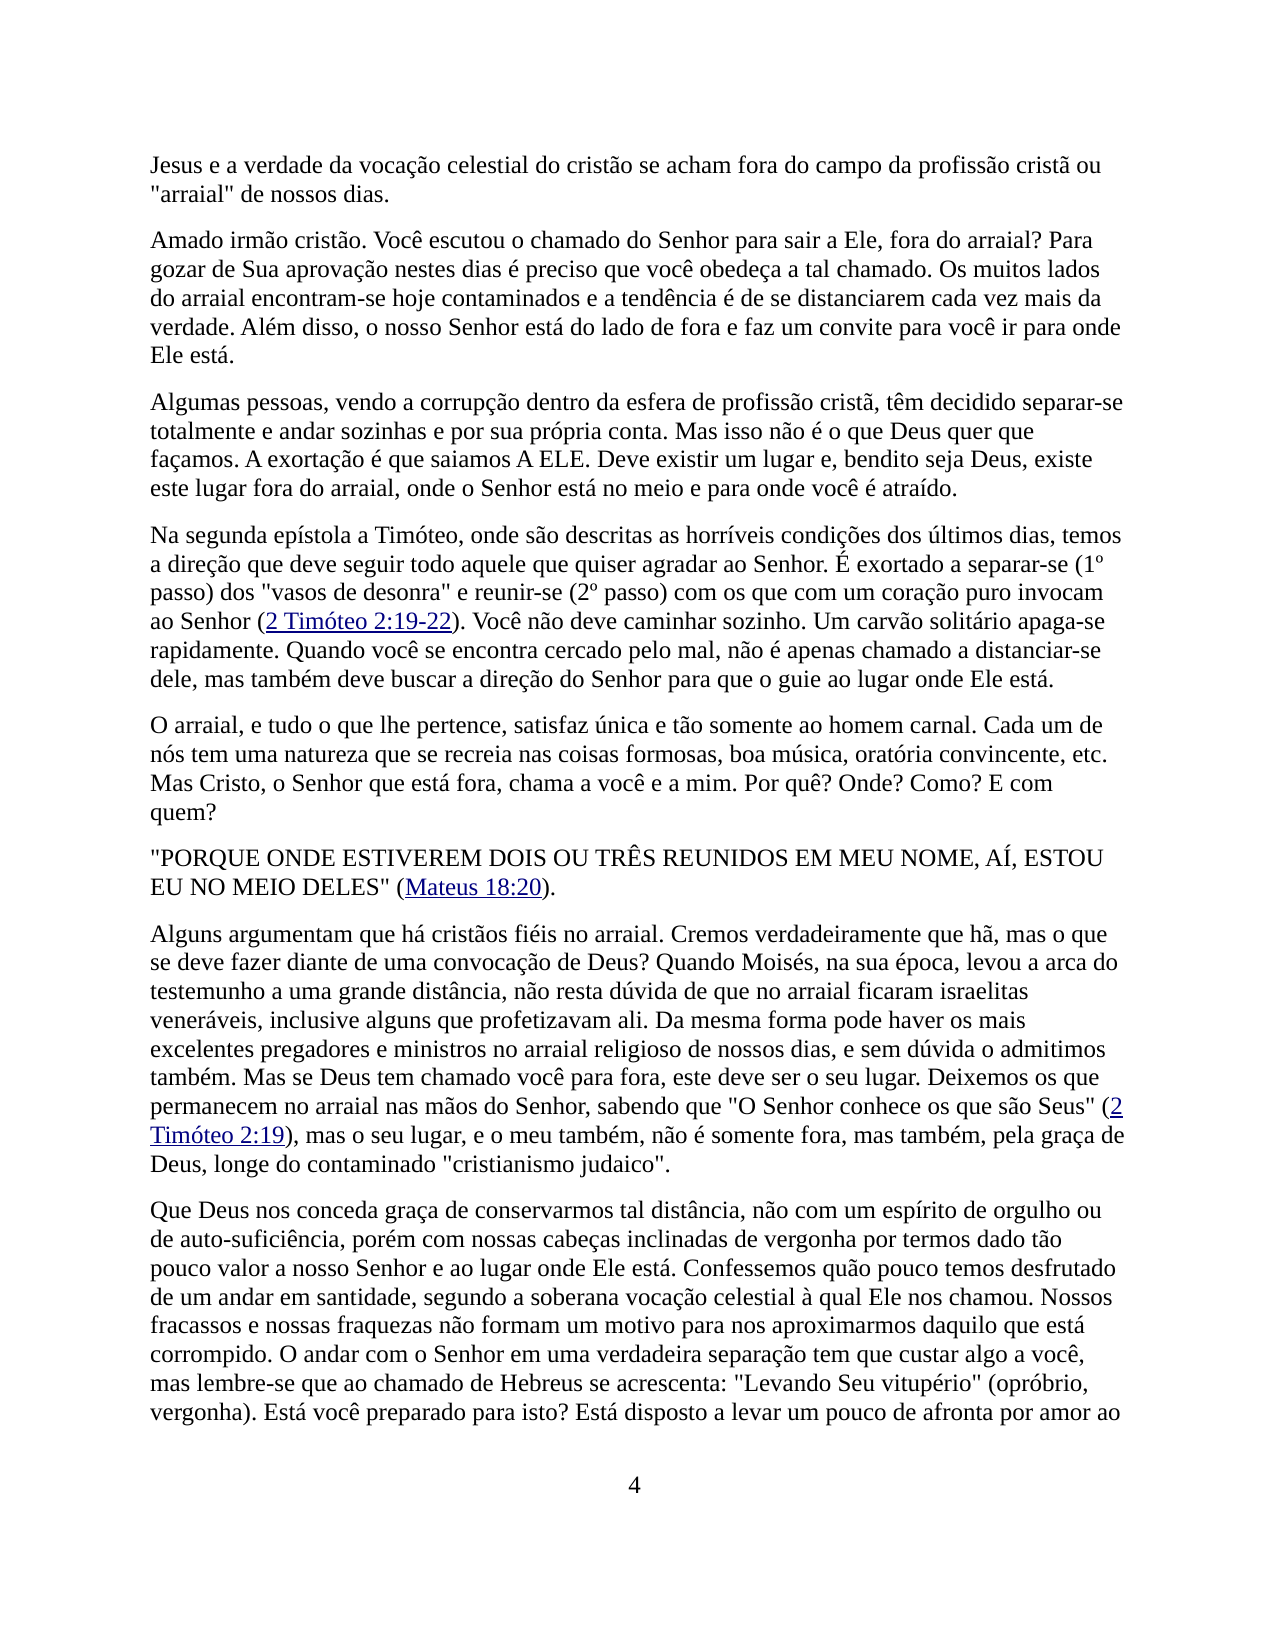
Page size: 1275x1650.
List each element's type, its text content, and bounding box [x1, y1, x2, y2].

text Que Deus nos conceda graça de conservarmos tal distância, não com um espírito de orgulho ou de auto-suficiência, porém com nossas cabeças inclinadas de vergonha por termos dado tão pouco valor a nosso Senhor e ao lugar onde Ele está. Confessemos quão pouco temos desfrutado de um andar em santidade, segundo a soberana vocação celestial à qual Ele nos chamou. Nossos fracassos e nossas fraquezas não formam um motivo para nos aproximarmos daquilo que está corrompido. O andar com o Senhor em uma verdadeira separação tem que custar algo a você, mas lembre-se que ao chamado de Hebreus se acrescenta: "Levando Seu vitupério" (opróbrio, vergonha). Está você preparado para isto? Está disposto a levar um pouco de afronta por amor ao [150, 1195, 1125, 1425]
text Alguns argumentam que há cristãos fiéis no arraial. Cremos verdadeiramente que hã, mas o que se deve fazer diante de uma convocação de Deus? Quando Moisés, na sua época, levou a arca do testemunho a uma grande distância, não resta dúvida de que no arraial ficaram israelitas veneráveis, inclusive alguns que profetizavam ali. Da mesma forma pode haver os mais excelentes pregadores e ministros no arraial religioso de nossos dias, e sem dúvida o admitimos também. Mas se Deus tem chamado você para fora, este deve ser o seu lugar. Deixemos os que permanecem no arraial nas mãos do Senhor, sabendo que "O Senhor conhece os que são Seus" (2 Timóteo 2:19), mas o seu lugar, e o meu também, não é somente fora, mas também, pela graça de Deus, longe do contaminado "cristianismo judaico". [150, 919, 1125, 1177]
text "PORQUE ONDE ESTIVEREM DOIS OU TRÊS REUNIDOS EM MEU NOME, AÍ, ESTOU EU NO MEIO DELES" (Mateus 18:20). [150, 843, 1125, 901]
text Amado irmão cristão. Você escutou o chamado do Senhor para sair a Ele, fora do arraial? Para gozar de Sua aprovação nestes dias é preciso que você obedeça a tal chamado. Os muitos lados do arraial encontram-se hoje contaminados e a tendência é de se distanciarem cada vez mais da verdade. Além disso, o nosso Senhor está do lado de fora e faz um convite para você ir para onde Ele está. [150, 225, 1125, 369]
text O arraial, e tudo o que lhe pertence, satisfaz única e tão somente ao homem carnal. Cada um de nós tem uma natureza que se recreia nas coisas formosas, boa música, oratória convincente, etc. Mas Cristo, o Senhor que está fora, chama a você e a mim. Por quê? Onde? Como? E com quem? [150, 710, 1125, 825]
text Algumas pessoas, vendo a corrupção dentro da esfera de profissão cristã, têm decidido separar-se totalmente e andar sozinhas e por sua própria conta. Mas isso não é o que Deus quer que façamos. A exortação é que saiamos A ELE. Deve existir um lugar e, bendito seja Deus, existe este lugar fora do arraial, onde o Senhor está no meio e para onde você é atraído. [150, 387, 1125, 502]
text Jesus e a verdade da vocação celestial do cristão se acham fora do campo da profissão cristã ou "arraial" de nossos dias. [150, 150, 1125, 207]
text Na segunda epístola a Timóteo, onde são descritas as horríveis condições dos últimos dias, temos a direção que deve seguir todo aquele que quiser agradar ao Senhor. É exortado a separar-se (1º passo) dos "vasos de desonra" e reunir-se (2º passo) com os que com um coração puro invocam ao Senhor (2 Timóteo 2:19-22). Você não deve caminhar sozinho. Um carvão solitário apaga-se rapidamente. Quando você se encontra cercado pelo mal, não é apenas chamado a distanciar-se dele, mas também deve buscar a direção do Senhor para que o guie ao lugar onde Ele está. [150, 520, 1125, 692]
